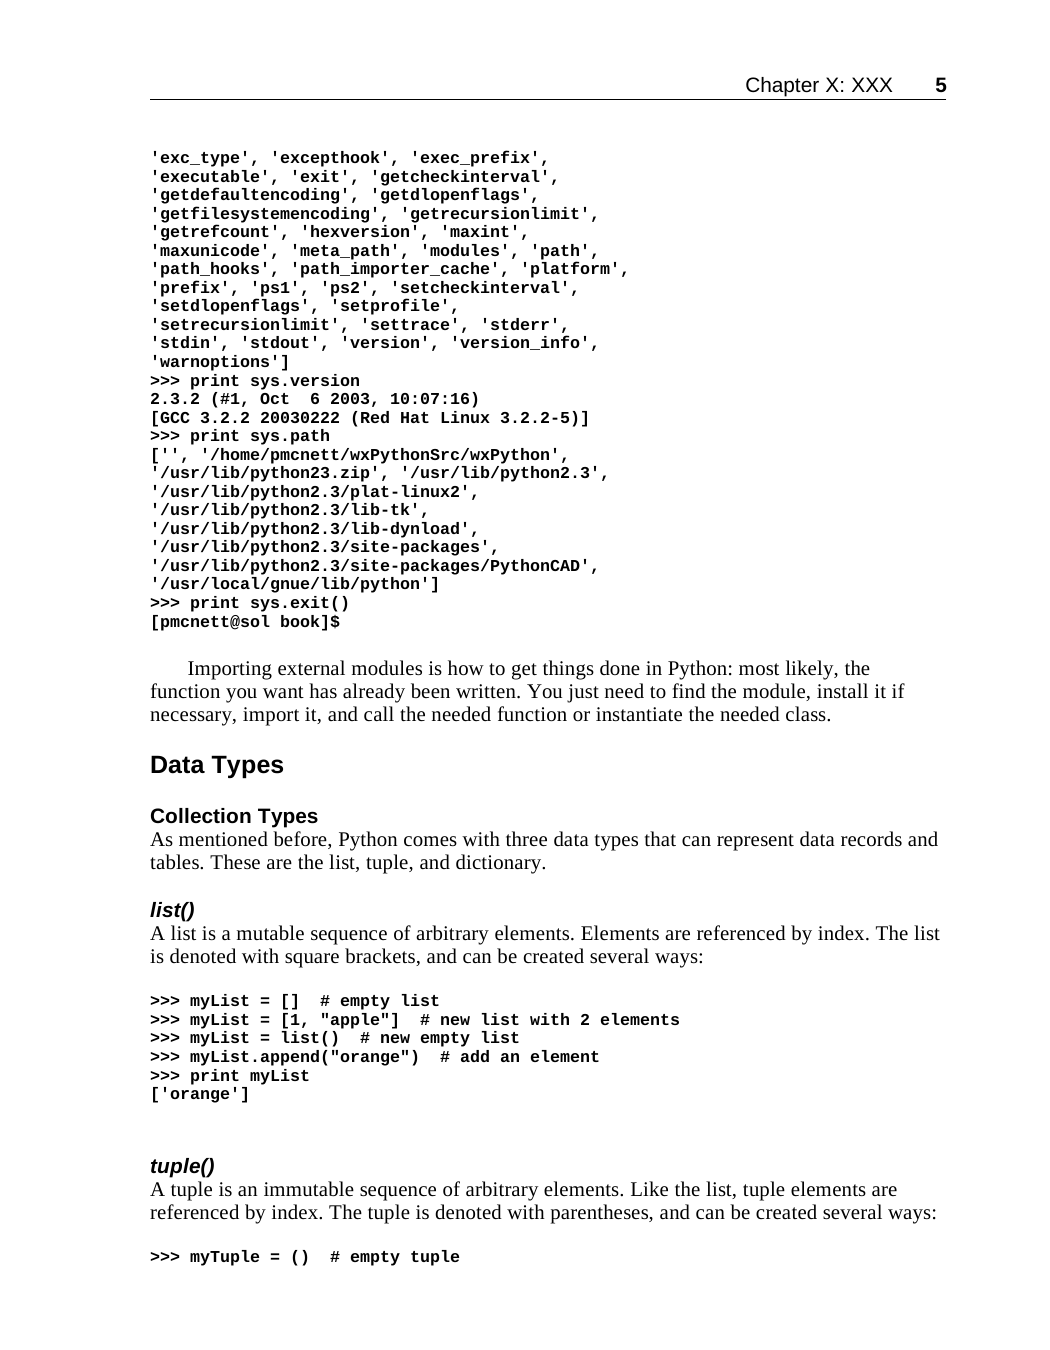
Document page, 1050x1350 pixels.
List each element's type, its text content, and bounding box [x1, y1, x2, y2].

text Importing external modules is how to get things done in Python: most likely, the function you want has already been written. You just need to find the module, install it if necessary, import it, and call the needed function or instantiate the needed class. [150, 657, 946, 726]
text ['orange'] [150, 1086, 946, 1104]
text 'getfilesystemencoding', 'getrecursionlimit', [150, 206, 946, 224]
text 'setrecursionlimit', 'settrace', 'stderr', [150, 317, 946, 335]
text [GCC 3.2.2 20030222 (Red Hat Linux 3.2.2-5)] [150, 409, 946, 428]
text 'stdin', 'stdout', 'version', 'version_info', [150, 335, 946, 354]
text A list is a mutable sequence of arbitrary elements. Elements are referenced by index. The list is denoted with square brackets, and can be created several ways: [150, 922, 946, 968]
text >>> print sys.version [150, 372, 946, 391]
text >>> print sys.exit() [150, 595, 946, 613]
text '/usr/local/gnue/lib/python'] [150, 576, 946, 595]
text 'exc_type', 'excepthook', 'exec_prefix', [150, 150, 946, 168]
text '/usr/lib/python23.zip', '/usr/lib/python2.3', [150, 465, 946, 484]
text >>> myList = [] # empty list [150, 993, 946, 1012]
text '/usr/lib/python2.3/plat-linux2', [150, 484, 946, 502]
text A tuple is an immutable sequence of arbitrary elements. Like the list, tuple elements are referenced by index. The tuple is denoted with parentheses, and can be created several ways: [150, 1178, 946, 1224]
text '/usr/lib/python2.3/site-packages/PythonCAD', [150, 558, 946, 576]
text >>> print sys.path [150, 428, 946, 447]
text 2.3.2 (#1, Oct 6 2003, 10:07:16) [150, 391, 946, 409]
text 'maxunicode', 'meta_path', 'modules', 'path', [150, 243, 946, 261]
text >>> myTuple = () # empty tuple [150, 1249, 946, 1268]
text >>> print myList [150, 1067, 946, 1086]
text Collection Types [150, 804, 946, 828]
text 'executable', 'exit', 'getcheckinterval', [150, 168, 946, 187]
text tuple() [150, 1154, 946, 1178]
text '/usr/lib/python2.3/site-packages', [150, 539, 946, 558]
text >>> myList = [1, "apple"] # new list with 2 elements [150, 1012, 946, 1030]
text 'setdlopenflags', 'setprofile', [150, 298, 946, 317]
text As mentioned before, Python comes with three data types that can represent data records and tables. These are the list, tuple, and dictionary. [150, 828, 946, 874]
text 'warnoptions'] [150, 354, 946, 372]
text 'prefix', 'ps1', 'ps2', 'setcheckinterval', [150, 280, 946, 298]
text 'getdefaultencoding', 'getdlopenflags', [150, 187, 946, 206]
text 'path_hooks', 'path_importer_cache', 'platform', [150, 261, 946, 280]
text '/usr/lib/python2.3/lib-tk', [150, 502, 946, 521]
text >>> myList = list() # new empty list [150, 1030, 946, 1049]
text 'getrefcount', 'hexversion', 'maxint', [150, 224, 946, 243]
text list() [150, 899, 946, 922]
text '/usr/lib/python2.3/lib-dynload', [150, 521, 946, 539]
text Data Types [150, 751, 946, 779]
text >>> myList.append("orange") # add an element [150, 1049, 946, 1067]
text [pmcnett@sol book]$ [150, 613, 946, 632]
text ['', '/home/pmcnett/wxPythonSrc/wxPython', [150, 447, 946, 465]
